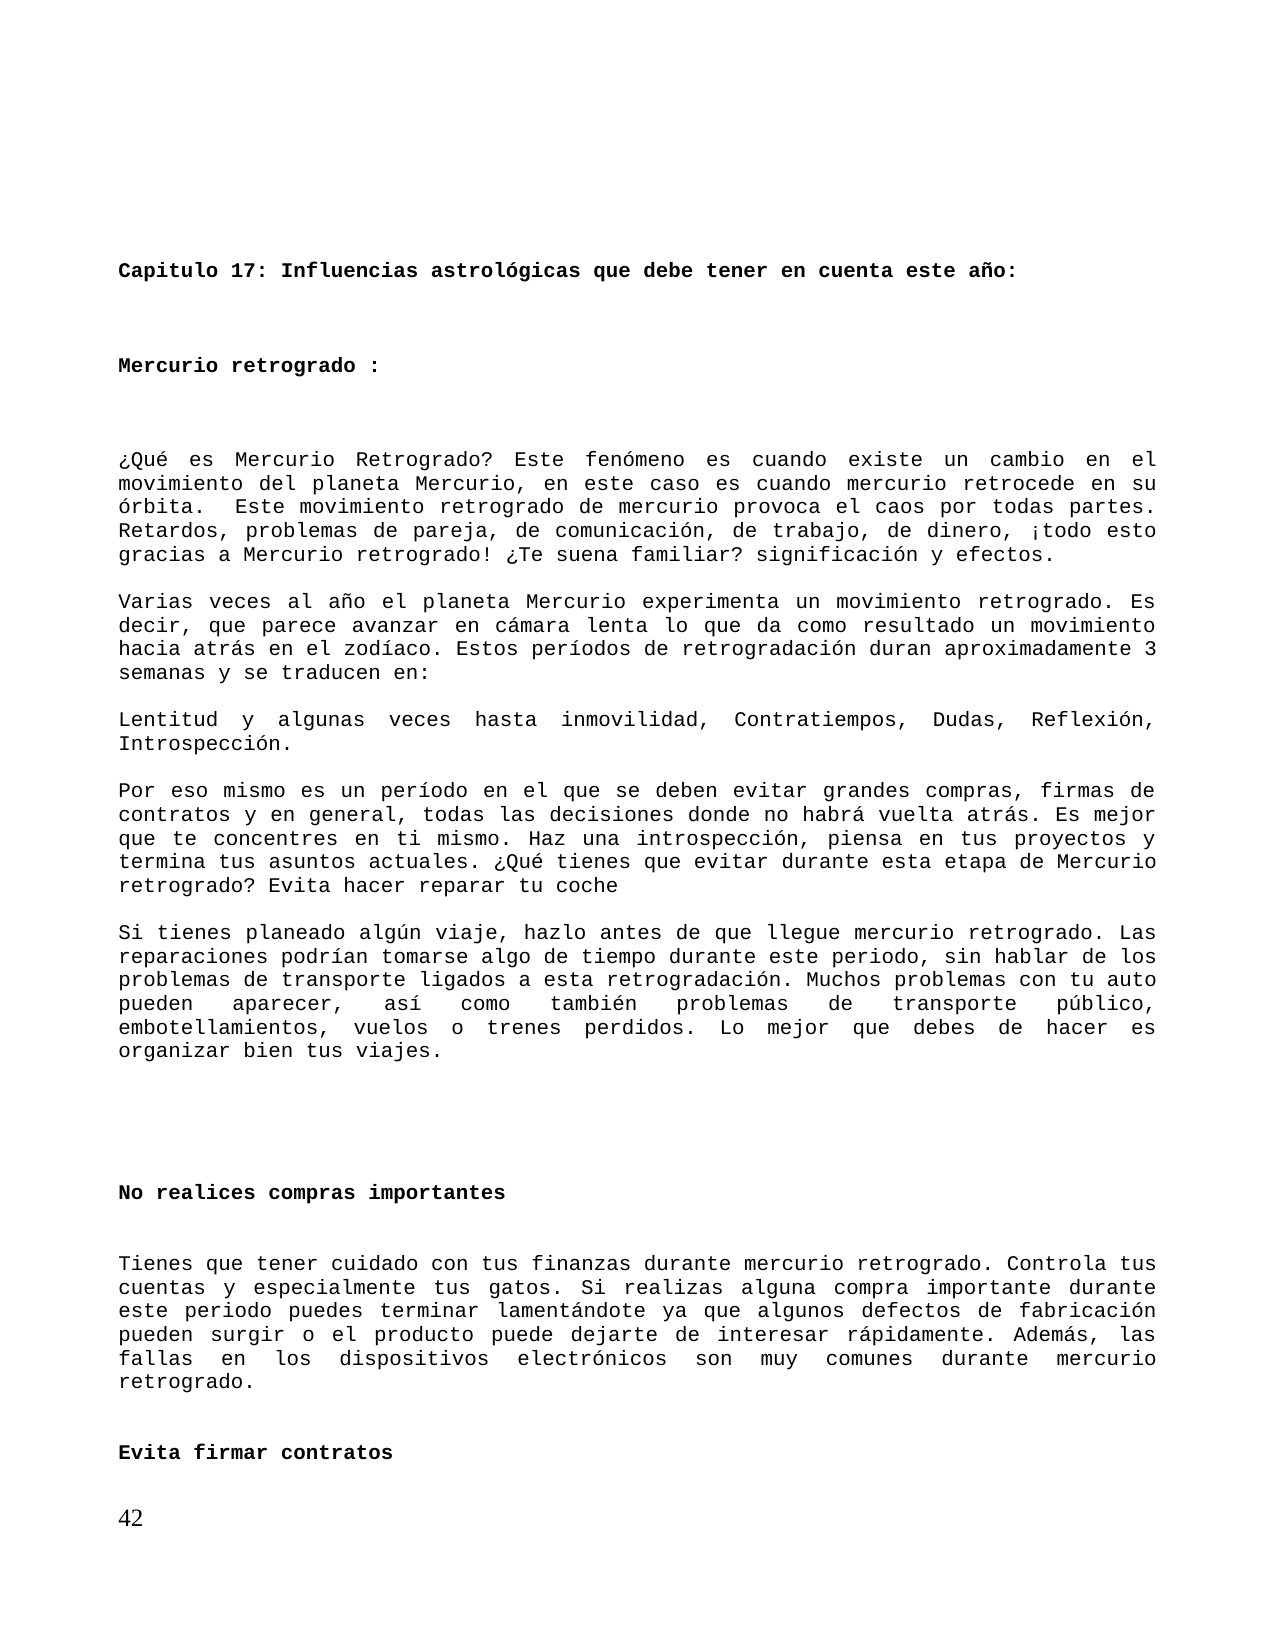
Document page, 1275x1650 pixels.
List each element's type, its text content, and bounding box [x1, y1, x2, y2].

text Lentitud y algunas veces hasta inmovilidad, Contratiempos, Dudas, Reflexión, Introspección. [118, 709, 1157, 757]
text No realices compras importantes [118, 1182, 1157, 1206]
text Tienes que tener cuidado con tus finanzas durante mercurio retrogrado. Controla tus cuentas y especialmente tus gatos. Si realizas alguna compra importante durante este periodo puedes terminar lamentándote ya que algunos defectos de fabricación pueden surgir o el producto puede dejarte de interesar rápidamente. Además, las fallas en los dispositivos electrónicos son muy comunes durante mercurio retrogrado. [118, 1253, 1157, 1395]
text Por eso mismo es un período en el que se deben evitar grandes compras, firmas de contratos y en general, todas las decisiones donde no habrá vuelta atrás. Es mejor que te concentres en ti mismo. Haz una introspección, piensa en tus proyectos y termina tus asuntos actuales. ¿Qué tienes que evitar durante esta etapa de Mercurio retrogrado? Evita hacer reparar tu coche [118, 780, 1157, 898]
text Capitulo 17: Influencias astrológicas que debe tener en cuenta este año: [118, 260, 1157, 284]
text Evita firmar contratos [118, 1442, 1157, 1466]
text ¿Qué es Mercurio Retrogrado? Este fenómeno es cuando existe un cambio en el movimiento del planeta Mercurio, en este caso es cuando mercurio retrocede en su órbita. Este movimiento retrogrado de mercurio provoca el caos por todas partes. Retardos, problemas de pareja, de comunicación, de trabajo, de dinero, ¡todo esto gracias a Mercurio retrogrado! ¿Te suena familiar? significación y efectos. [118, 449, 1157, 567]
text Varias veces al año el planeta Mercurio experimenta un movimiento retrogrado. Es decir, que parece avanzar en cámara lenta lo que da como resultado un movimiento hacia atrás en el zodíaco. Estos períodos de retrogradación duran aproximadamente 3 semanas y se traducen en: [118, 591, 1157, 686]
text Si tienes planeado algún viaje, hazlo antes de que llegue mercurio retrogrado. Las reparaciones podrían tomarse algo de tiempo durante este periodo, sin hablar de los problemas de transporte ligados a esta retrogradación. Muchos problemas con tu auto pueden aparecer, así como también problemas de transporte público, embotellamientos, vuelos o trenes perdidos. Lo mejor que debes de hacer es organizar bien tus viajes. [118, 922, 1157, 1064]
text Mercurio retrogrado : [118, 354, 1157, 378]
